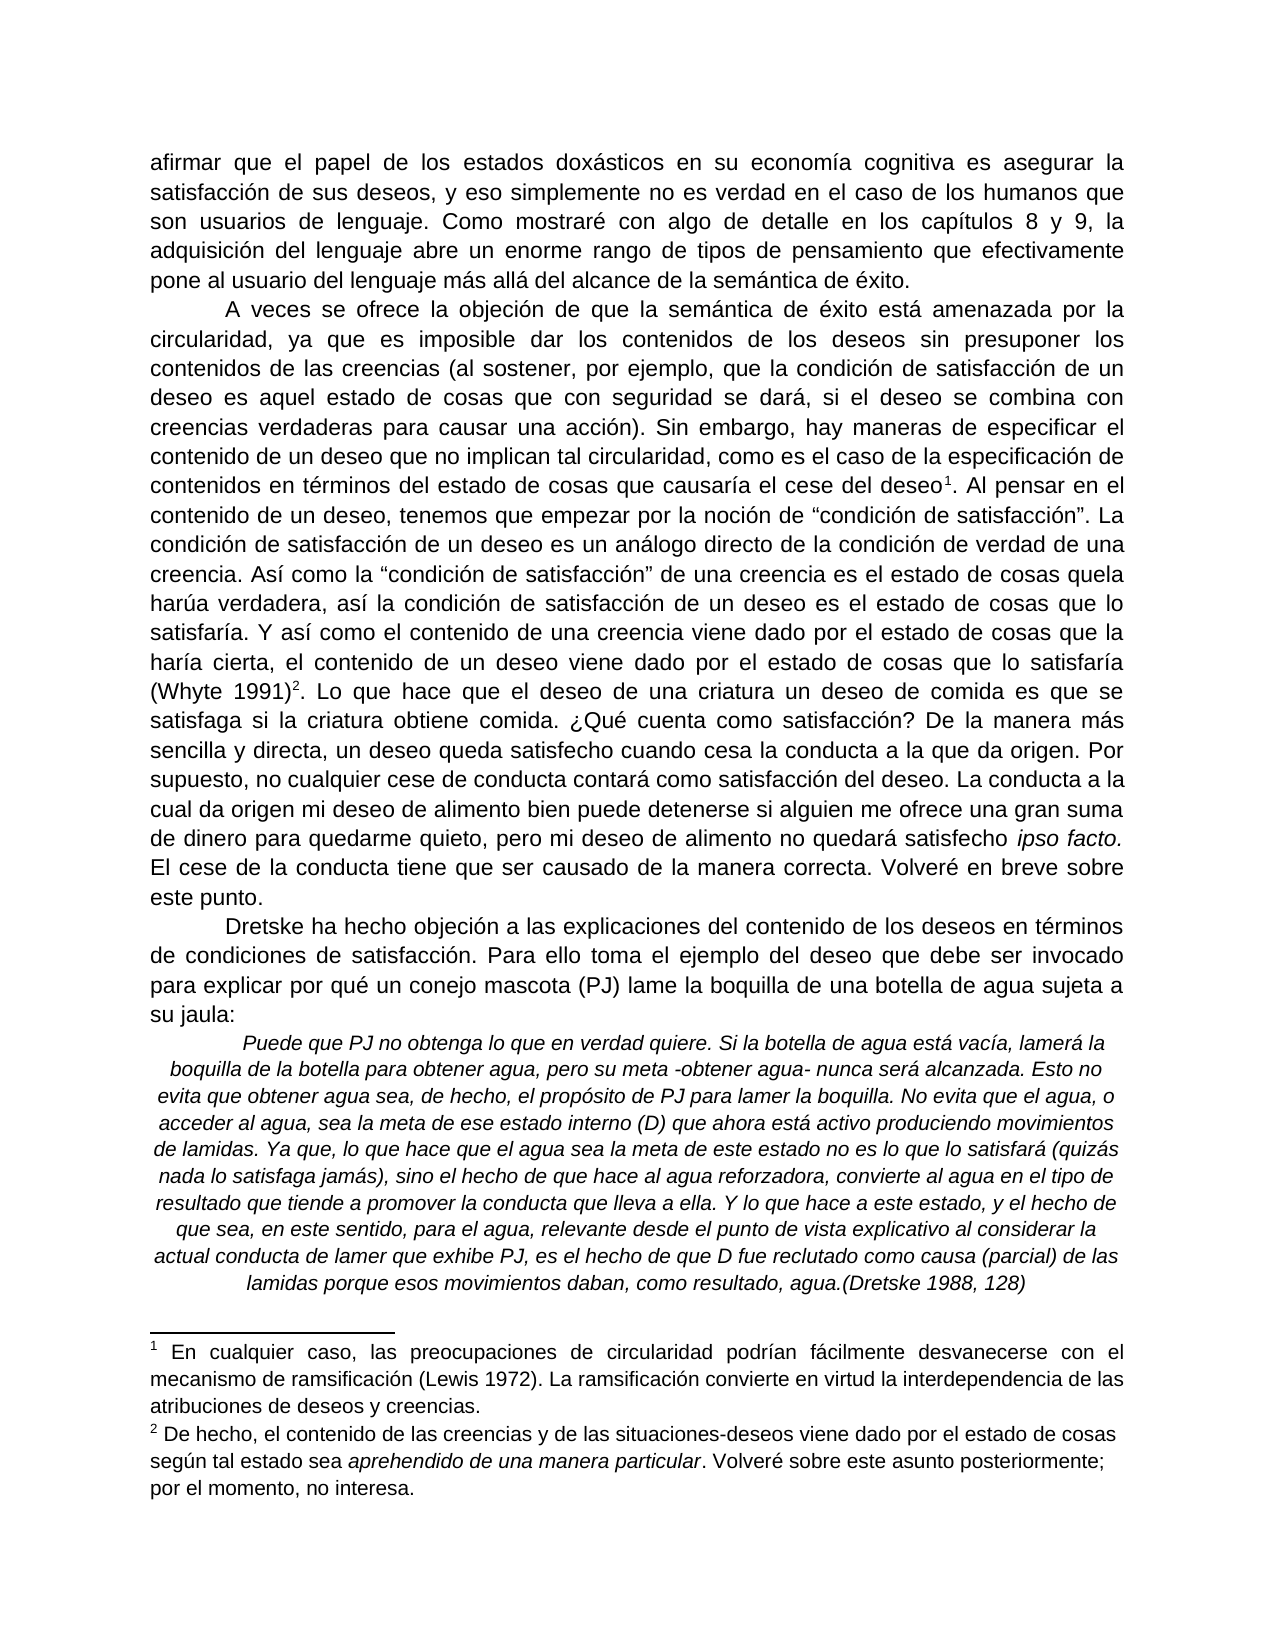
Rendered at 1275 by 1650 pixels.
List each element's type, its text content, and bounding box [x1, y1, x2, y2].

text A veces se ofrece la objeción de que la semántica de éxito está amenazada por la circularidad, ya que es imposible dar los contenidos de los deseos sin presuponer los contenidos de las creencias (al sostener, por ejemplo, que la condición de satisfacción de un deseo es aquel estado de cosas que con seguridad se dará, si el deseo se combina con creencias verdaderas para causar una acción). Sin embargo, hay maneras de especificar el contenido de un deseo que no implican tal circularidad, como es el caso de la especificación de contenidos en términos del estado de cosas que causaría el cese del deseo. Al pensar en el contenido de un deseo, tenemos que empezar por la noción de “condición de satisfacción”. La condición de satisfacción de un deseo es un análogo directo de la condición de verdad de una creencia. Así como la “condición de satisfacción” de una creencia es el estado de cosas quela harúa verdadera, así la condición de satisfacción de un deseo es el estado de cosas que lo satisfaría. Y así como el contenido de una creencia viene dado por el estado de cosas que la haría cierta, el contenido de un deseo viene dado por el estado de cosas que lo satisfaría (Whyte 1991). Lo que hace que el deseo de una criatura un deseo de comida es que se satisfaga si la criatura obtiene comida. ¿Qué cuenta como satisfacción? De la manera más sencilla y directa, un deseo queda satisfecho cuando cesa la conducta a la que da origen. Por supuesto, no cualquier cese de conducta contará como satisfacción del deseo. La conducta a la cual da origen mi deseo de alimento bien puede detenerse si alguien me ofrece una gran suma de dinero para quedarme quieto, pero mi deseo de alimento no quedará satisfecho ipso facto. El cese de la conducta tiene que ser causado de la manera correcta. Volveré en breve sobre este punto. [150, 297, 1125, 910]
text Dretske ha hecho objeción a las explicaciones del contenido de los deseos en términos de condiciones de satisfacción. Para ello toma el ejemplo del deseo que debe ser invocado para explicar por qué un conejo mascota (PJ) lame la boquilla de una botella de agua sujeta a su jaula: [150, 914, 1125, 1027]
text En cualquier caso, las preocupaciones de circularidad podrían fácilmente desvanecerse con el mecanismo de ramsificación (Lewis 1972). La ramsificación convierte en virtud la interdependencia de las atribuciones de deseos y creencias. [150, 1339, 1125, 1418]
text afirmar que el papel de los estados doxásticos en su economía cognitiva es asegurar la satisfacción de sus deseos, y eso simplemente no es verdad en el caso de los humanos que son usuarios de lenguaje. Como mostraré con algo de detalle en los capítulos 8 y 9, la adquisición del lenguaje abre un enorme rango de tipos de pensamiento que efectivamente pone al usuario del lenguaje más allá del alcance de la semántica de éxito. [150, 150, 1125, 293]
text De hecho, el contenido de las creencias y de las situaciones-deseos viene dado por el estado de cosas según tal estado sea aprehendido de una manera particular. Volveré sobre este asunto posteriormente; por el momento, no interesa. [150, 1421, 1125, 1500]
text Puede que PJ no obtenga lo que en verdad quiere. Si la botella de agua está vacía, lamerá la boquilla de la botella para obtener agua, pero su meta -obtener agua- nunca será alcanzada. Esto no evita que obtener agua sea, de hecho, el propósito de PJ para lamer la boquilla. No evita que el agua, o acceder al agua, sea la meta de ese estado interno (D) que ahora está activo produciendo movimientos de lamidas. Ya que, lo que hace que el agua sea la meta de este estado no es lo que lo satisfará (quizás nada lo satisfaga jamás), sino el hecho de que hace al agua reforzadora, convierte al agua en el tipo de resultado que tiende a promover la conducta que lleva a ella. Y lo que hace a este estado, y el hecho de que sea, en este sentido, para el agua, relevante desde el punto de vista explicativo al considerar la actual conducta de lamer que exhibe PJ, es el hecho de que D fue reclutado como causa (parcial) de las lamidas porque esos movimientos daban, como resultado, agua.(Dretske 1988, 128) [150, 1031, 1125, 1294]
